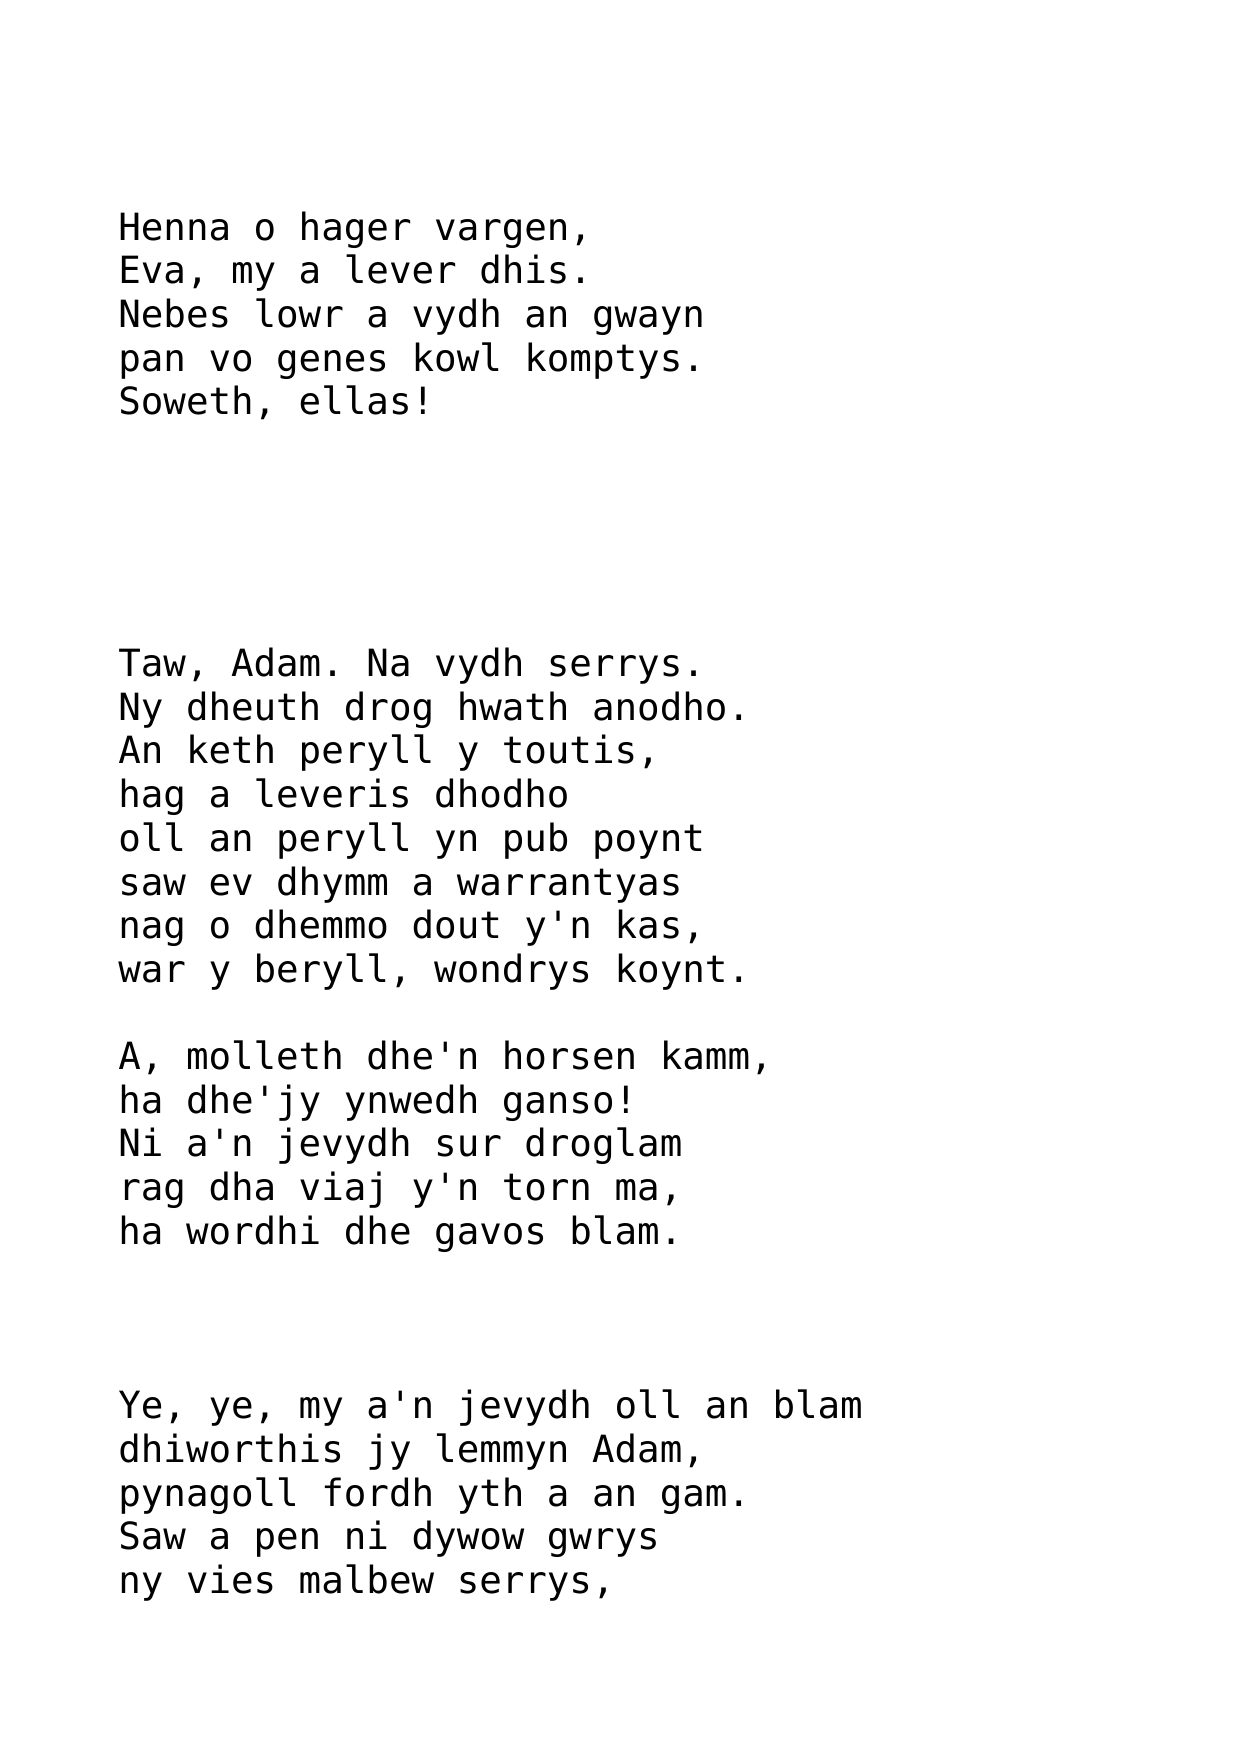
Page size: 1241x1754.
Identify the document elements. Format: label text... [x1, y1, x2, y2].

text nag o dhemmo dout y'n kas, [118, 904, 1122, 947]
text Taw, Adam. Na vydh serrys. [118, 642, 1122, 686]
text Henna o hager vargen, [118, 205, 1122, 249]
text war y beryll, wondrys koynt. [118, 947, 1122, 991]
text A, molleth dhe'n horsen kamm, [118, 1035, 1122, 1078]
text oll an peryll yn pub poynt [118, 816, 1122, 860]
text ha wordhi dhe gavos blam. [118, 1209, 1122, 1253]
text saw ev dhymm a warrantyas [118, 860, 1122, 904]
text dhiworthis jy lemmyn Adam, [118, 1427, 1122, 1471]
text hag a leveris dhodho [118, 773, 1122, 816]
text ny vies malbew serrys, [118, 1558, 1122, 1602]
text Eva, my a lever dhis. [118, 249, 1122, 293]
text pynagoll fordh yth a an gam. [118, 1471, 1122, 1515]
text Nebes lowr a vydh an gwayn [118, 293, 1122, 336]
text pan vo genes kowl komptys. [118, 336, 1122, 380]
text Ny dheuth drog hwath anodho. [118, 686, 1122, 729]
text Ye, ye, my a'n jevydh oll an blam [118, 1384, 1122, 1427]
text ha dhe'jy ynwedh ganso! [118, 1078, 1122, 1122]
text Soweth, ellas! [118, 380, 1122, 424]
text An keth peryll y toutis, [118, 729, 1122, 773]
text Ni a'n jevydh sur droglam [118, 1122, 1122, 1166]
text rag dha viaj y'n torn ma, [118, 1166, 1122, 1209]
text Saw a pen ni dywow gwrys [118, 1515, 1122, 1558]
